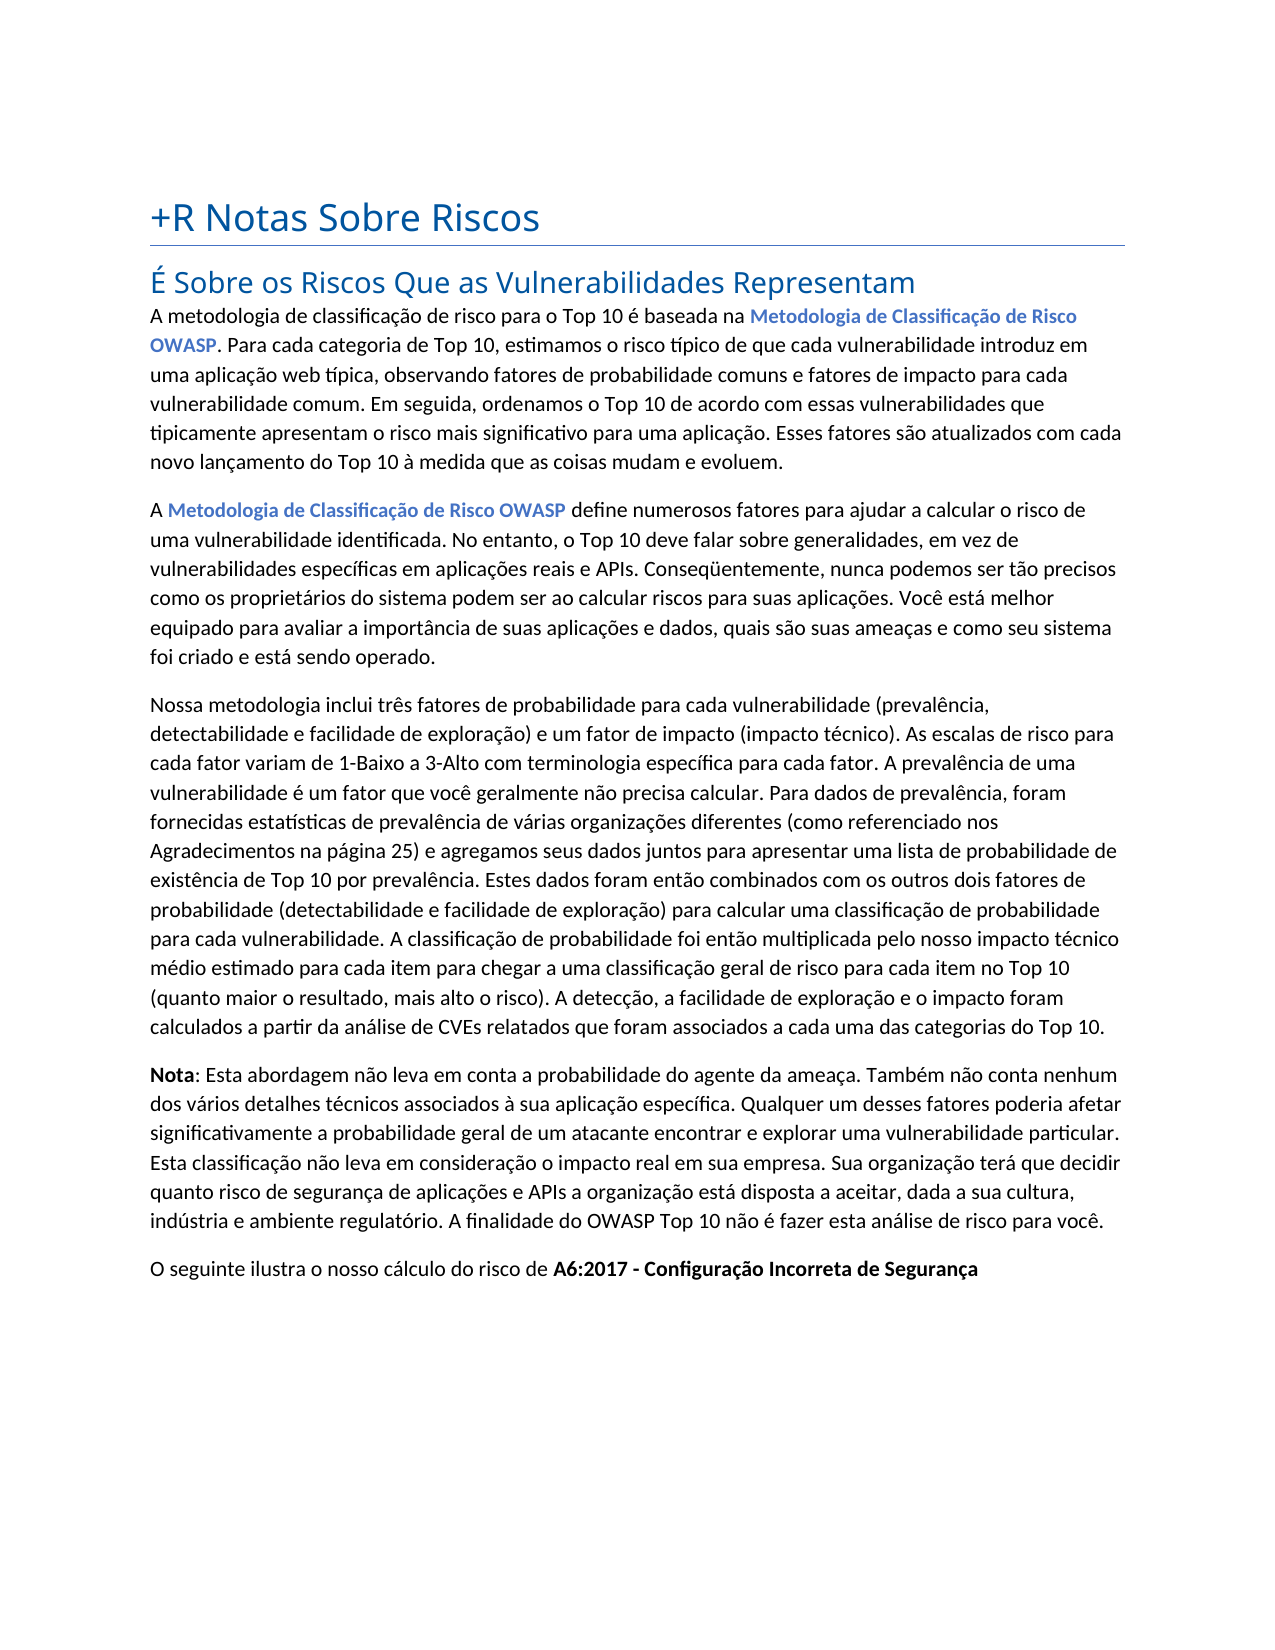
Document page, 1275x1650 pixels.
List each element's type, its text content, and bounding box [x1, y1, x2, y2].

text A metodologia de classificação de risco para o Top 10 é baseada na Metodologia de Classificação de Risco OWASP. Para cada categoria de Top 10, estimamos o risco típico de que cada vulnerabilidade introduz em uma aplicação web típica, observando fatores de probabilidade comuns e fatores de impacto para cada vulnerabilidade comum. Em seguida, ordenamos o Top 10 de acordo com essas vulnerabilidades que tipicamente apresentam o risco mais significativo para uma aplicação. Esses fatores são atualizados com cada novo lançamento do Top 10 à medida que as coisas mudam e evoluem. [150, 302, 1125, 475]
text Nota: Esta abordagem não leva em conta a probabilidade do agente da ameaça. Também não conta nenhum dos vários detalhes técnicos associados à sua aplicação específica. Qualquer um desses fatores poderia afetar significativamente a probabilidade geral de um atacante encontrar e explorar uma vulnerabilidade particular. Esta classificação não leva em consideração o impacto real em sua empresa. Sua organização terá que decidir quanto risco de segurança de aplicações e APIs a organização está disposta a aceitar, dada a sua cultura, indústria e ambiente regulatório. A finalidade do OWASP Top 10 não é fazer esta análise de risco para você. [150, 1061, 1125, 1234]
subtitle É Sobre os Riscos Que as Vulnerabilidades Representam [150, 262, 1125, 302]
text Nossa metodologia inclui três fatores de probabilidade para cada vulnerabilidade (prevalência, detectabilidade e facilidade de exploração) e um fator de impacto (impacto técnico). As escalas de risco para cada fator variam de 1-Baixo a 3-Alto com terminologia específica para cada fator. A prevalência de uma vulnerabilidade é um fator que você geralmente não precisa calcular. Para dados de prevalência, foram fornecidas estatísticas de prevalência de várias organizações diferentes (como referenciado nos Agradecimentos na página 25) e agregamos seus dados juntos para apresentar uma lista de probabilidade de existência de Top 10 por prevalência. Estes dados foram então combinados com os outros dois fatores de probabilidade (detectabilidade e facilidade de exploração) para calcular uma classificação de probabilidade para cada vulnerabilidade. A classificação de probabilidade foi então multiplicada pelo nosso impacto técnico médio estimado para cada item para chegar a uma classificação geral de risco para cada item no Top 10 (quanto maior o resultado, mais alto o risco). A detecção, a facilidade de exploração e o impacto foram calculados a partir da análise de CVEs relatados que foram associados a cada uma das categorias do Top 10. [150, 691, 1125, 1039]
text O seguinte ilustra o nosso cálculo do risco de A6:2017 - Configuração Incorreta de Segurança [150, 1255, 1125, 1282]
text A Metodologia de Classificação de Risco OWASP define numerosos fatores para ajudar a calcular o risco de uma vulnerabilidade identificada. No entanto, o Top 10 deve falar sobre generalidades, em vez de vulnerabilidades específicas em aplicações reais e APIs. Conseqüentemente, nunca podemos ser tão precisos como os proprietários do sistema podem ser ao calcular riscos para suas aplicações. Você está melhor equipado para avaliar a importância de suas aplicações e dados, quais são suas ameaças e como seu sistema foi criado e está sendo operado. [150, 497, 1125, 669]
subtitle +R Notas Sobre Riscos [150, 192, 1125, 245]
